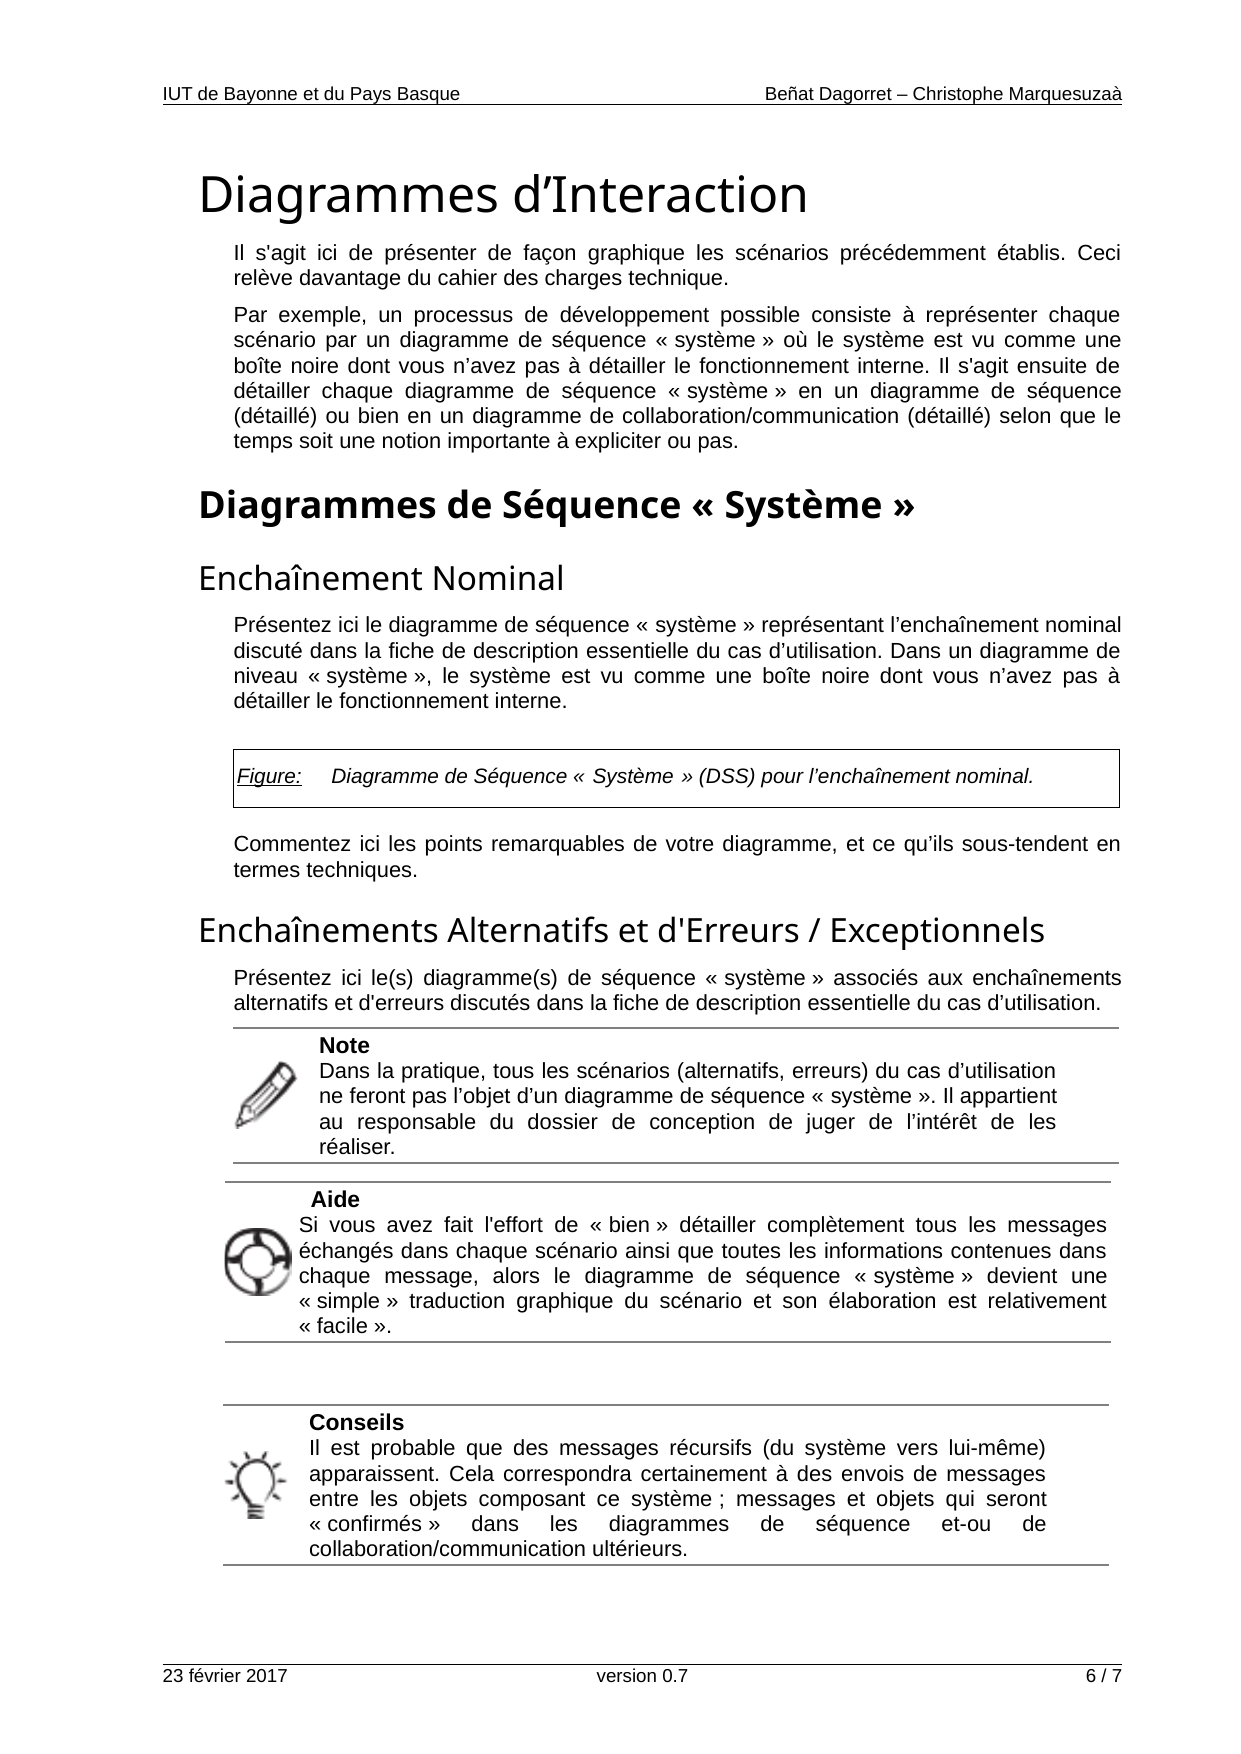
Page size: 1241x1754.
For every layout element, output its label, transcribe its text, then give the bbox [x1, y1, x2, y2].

text Présentez ici le(s) diagramme(s) de séquence « système » associés aux enchaînements alternatifs et d'erreurs discutés dans la fiche de description essentielle du cas d’utilisation. [233, 964, 1122, 1015]
picture [224, 1236, 275, 1287]
text Présentez ici le diagramme de séquence « système » représentant l’enchaînement nominal discuté dans la fiche de description essentielle du cas d’utilisation. Dans un diagramme de niveau « système », le système est vu comme une boîte noire dont vous n’avez pas à détailler le fonctionnement interne. [233, 612, 1122, 713]
text Conseils [309, 1409, 1106, 1435]
text Si vous avez fait l'effort de « bien » détailler complètement tous les messages échangés dans chaque scénario ainsi que toutes les informations contenues dans chaque message, alors le diagramme de séquence « système » devient une « simple » traduction graphique du scénario et son élaboration est relativement « facile ». [298, 1212, 1108, 1338]
subtitle Enchaînements Alternatifs et d'Erreurs / Exceptionnels [198, 907, 1122, 952]
subtitle Diagrammes de Séquence « Système » [198, 478, 1122, 529]
text Dans la pratique, tous les scénarios (alternatifs, erreurs) du cas d’utilisation ne feront pas l’objet d’un diagramme de séquence « système ». Il appartient au responsable du dossier de conception de juger de l’intérêt de les réaliser. [319, 1058, 1057, 1159]
subtitle Enchaînement Nominal [198, 554, 1122, 600]
text Par exemple, un processus de développement possible consiste à représenter chaque scénario par un diagramme de séquence « système » où le système est vu comme une boîte noire dont vous n’avez pas à détailler le fonctionnement interne. Il s'agit ensuite de détailler chaque diagramme de séquence « système » en un diagramme de séquence (détaillé) ou bien en un diagramme de collaboration/communication (détaillé) selon que le temps soit une notion importante à expliciter ou pas. [233, 302, 1122, 453]
text Note [319, 1032, 1116, 1058]
text Aide [310, 1186, 1108, 1212]
text Figure: Diagramme de Séquence « Système » (DSS) pour l’enchaînement nominal. [237, 764, 1116, 788]
text Il est probable que des messages récursifs (du système vers lui-même) apparaissent. Cela correspondra certainement à des envois de messages entre les objets composant ce système ; messages et objets qui seront « confirmés » dans les diagrammes de séquence et-ou de collaboration/communication ultérieurs. [309, 1435, 1047, 1561]
text Commentez ici les points remarquables de votre diagramme, et ce qu’ils sous-tendent en termes techniques. [233, 725, 1122, 882]
subtitle Diagrammes d’Interaction [198, 159, 1122, 227]
text Il s'agit ici de présenter de façon graphique les scénarios précédemment établis. Ceci relève davantage du cahier des charges technique. [233, 240, 1122, 290]
picture [233, 1070, 284, 1121]
picture [223, 1460, 274, 1511]
